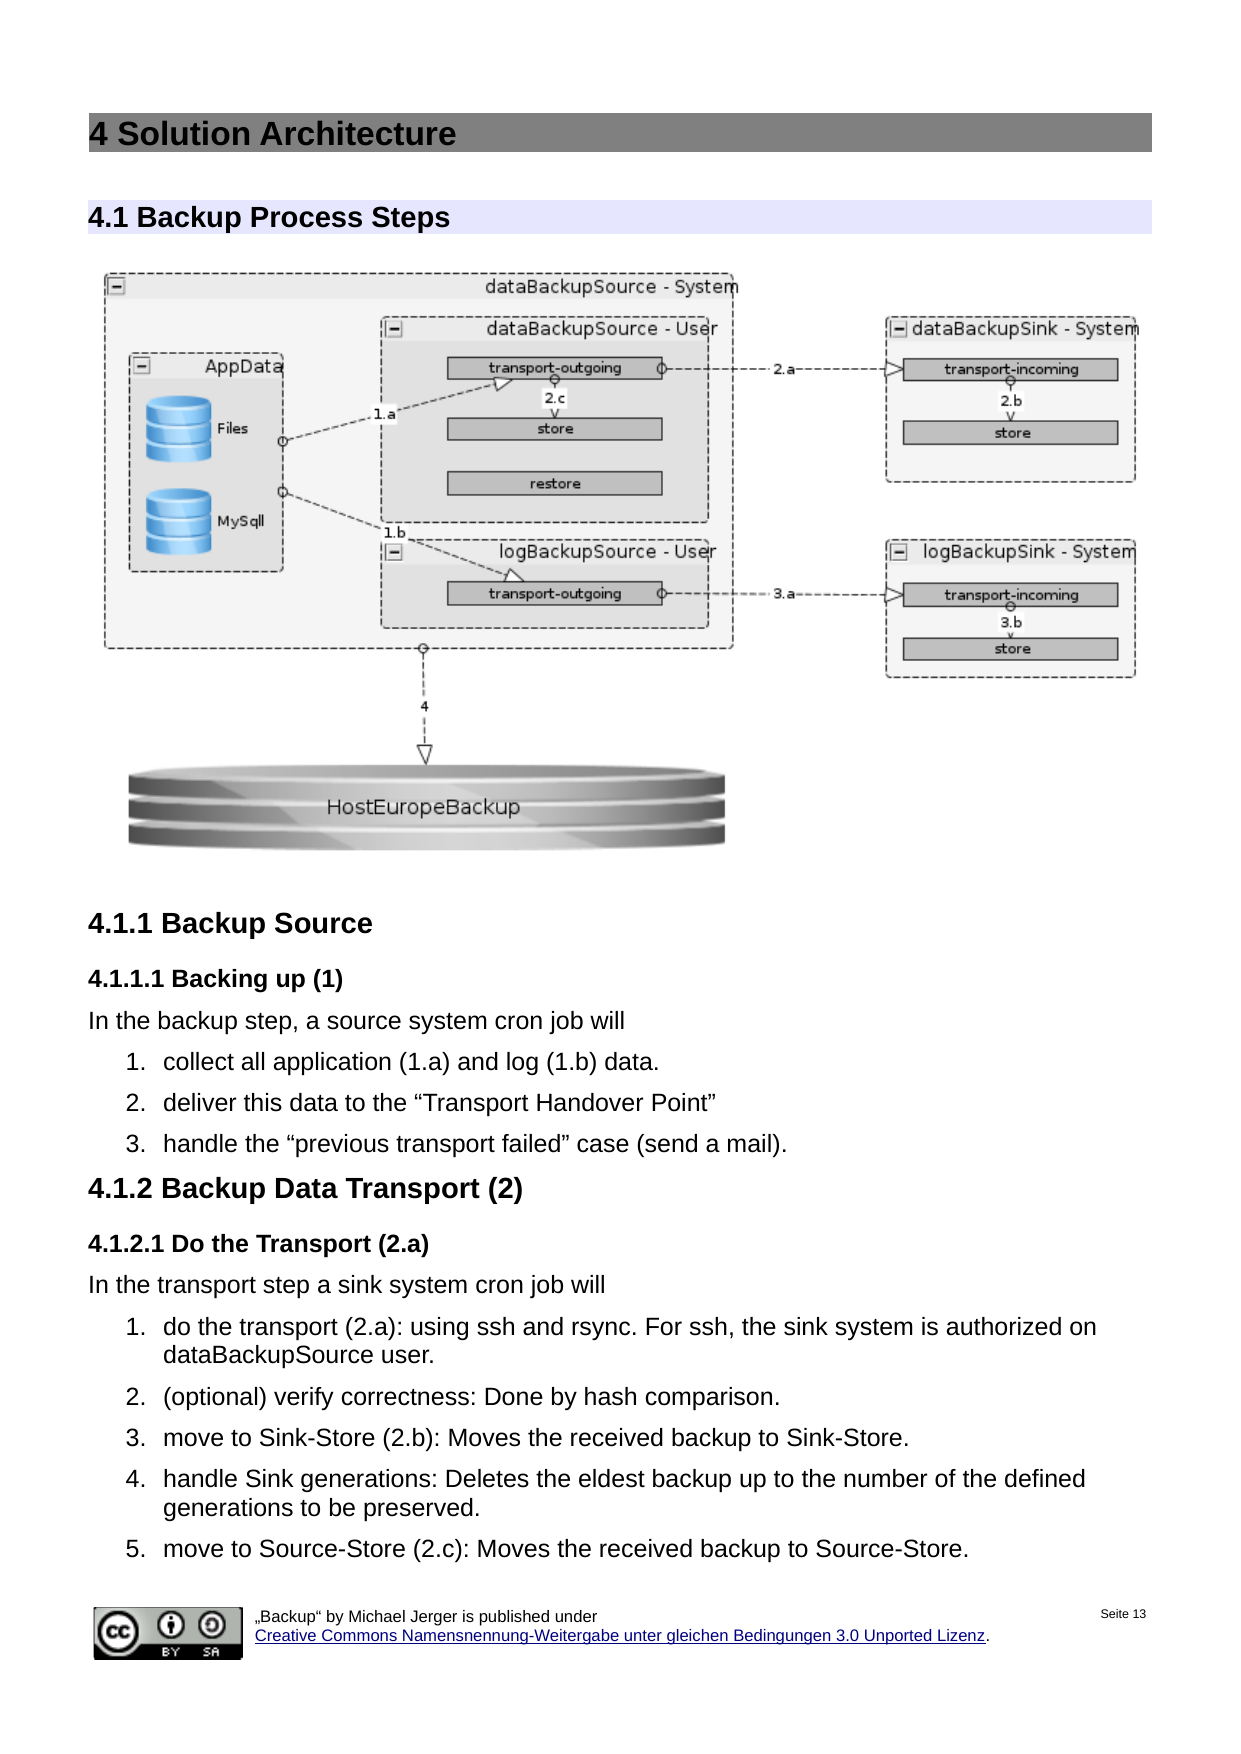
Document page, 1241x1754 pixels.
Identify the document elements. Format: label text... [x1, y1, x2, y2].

list move to Source-Store (2.c): Moves the received backup to Source-Store. [125, 1534, 1152, 1563]
list handle the “previous transport failed” case (send a mail). [125, 1129, 1152, 1158]
list collect all application (1.a) and log (1.b) data. [125, 1047, 1152, 1076]
list handle Sink generations: Deletes the eldest backup up to the number of the defined generations to be preserved. [125, 1464, 1152, 1522]
subtitle Solution Architecture [89, 113, 1152, 152]
list move to Sink-Store (2.b): Moves the received backup to Sink-Store. [125, 1423, 1152, 1452]
text In the backup step, a source system cron job will [88, 1006, 1152, 1034]
list do the transport (2.a): using ssh and rsync. For ssh, the sink system is authorized on dataBackupSource user. [125, 1312, 1152, 1369]
picture [87, 257, 1152, 865]
text In the transport step a sink system cron job will [88, 1271, 1152, 1299]
picture [93, 1607, 243, 1660]
list deliver this data to the “Transport Handover Point” [125, 1088, 1152, 1117]
subtitle Do the Transport (2.a) [88, 1229, 1152, 1258]
list (optional) verify correctness: Done by hash comparison. [125, 1382, 1152, 1411]
subtitle Backing up (1) [88, 964, 1152, 993]
subtitle Backup Process Steps [88, 200, 1152, 234]
subtitle Backup Data Transport (2) [88, 1171, 1152, 1204]
subtitle Backup Source [88, 906, 1152, 939]
